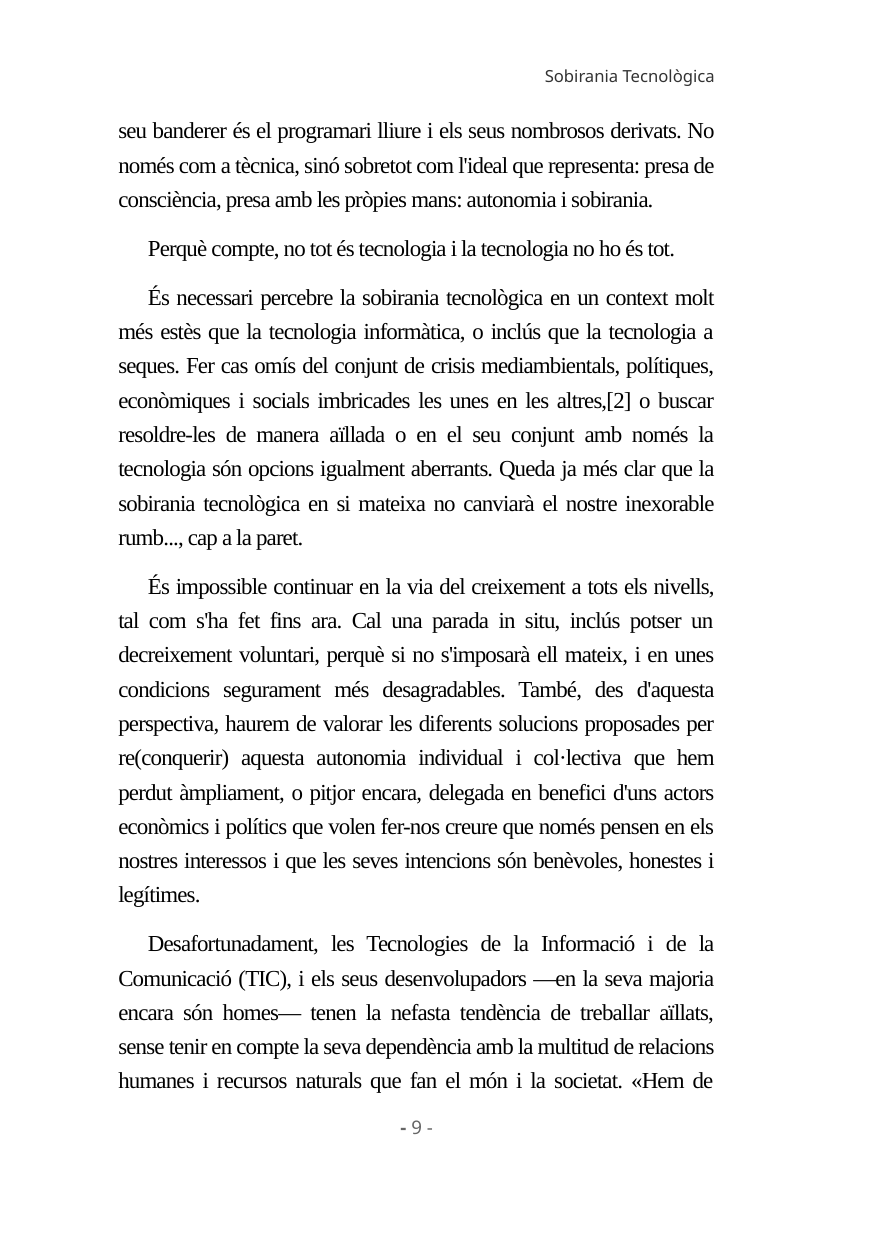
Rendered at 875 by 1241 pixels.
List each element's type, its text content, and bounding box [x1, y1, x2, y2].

text És impossible continuar en la via del creixement a tots els nivells, tal com s'ha fet fins ara. Cal una parada in situ, inclús potser un decreixement voluntari, perquè si no s'imposarà ell mateix, i en unes condicions segurament més desagradables. També, des d'aquesta perspectiva, haurem de valorar les diferents solucions proposades per re(conquerir) aquesta autonomia individual i col·lectiva que hem perdut àmpliament, o pitjor encara, delegada en benefici d'uns actors econòmics i polítics que volen fer-nos creure que només pensen en els nostres interessos i que les seves intencions són benèvoles, honestes i legítimes. [118, 567, 714, 910]
text Desafortunadament, les Tecnologies de la Informació i de la Comunicació (TIC), i els seus desenvolupadors —en la seva majoria encara són homes— tenen la nefasta tendència de treballar aïllats, sense tenir en compte la seva dependència amb la multitud de relacions humanes i recursos naturals que fan el món i la societat. «Hem de [118, 924, 714, 1096]
text Perquè compte, no tot és tecnologia i la tecnologia no ho és tot. [118, 229, 714, 263]
text És necessari percebre la sobirania tecnològica en un context molt més estès que la tecnologia informàtica, o inclús que la tecnologia a seques. Fer cas omís del conjunt de crisis mediambientals, polítiques, econòmiques i socials imbricades les unes en les altres,[2] o buscar resoldre-les de manera aïllada o en el seu conjunt amb només la tecnologia són opcions igualment aberrants. Queda ja més clar que la sobirania tecnològica en si mateixa no canviarà el nostre inexorable rumb..., cap a la paret. [118, 278, 714, 552]
text seu banderer és el programari lliure i els seus nombrosos derivats. No només com a tècnica, sinó sobretot com l'ideal que representa: presa de consciència, presa amb les pròpies mans: autonomia i sobirania. [118, 111, 714, 214]
